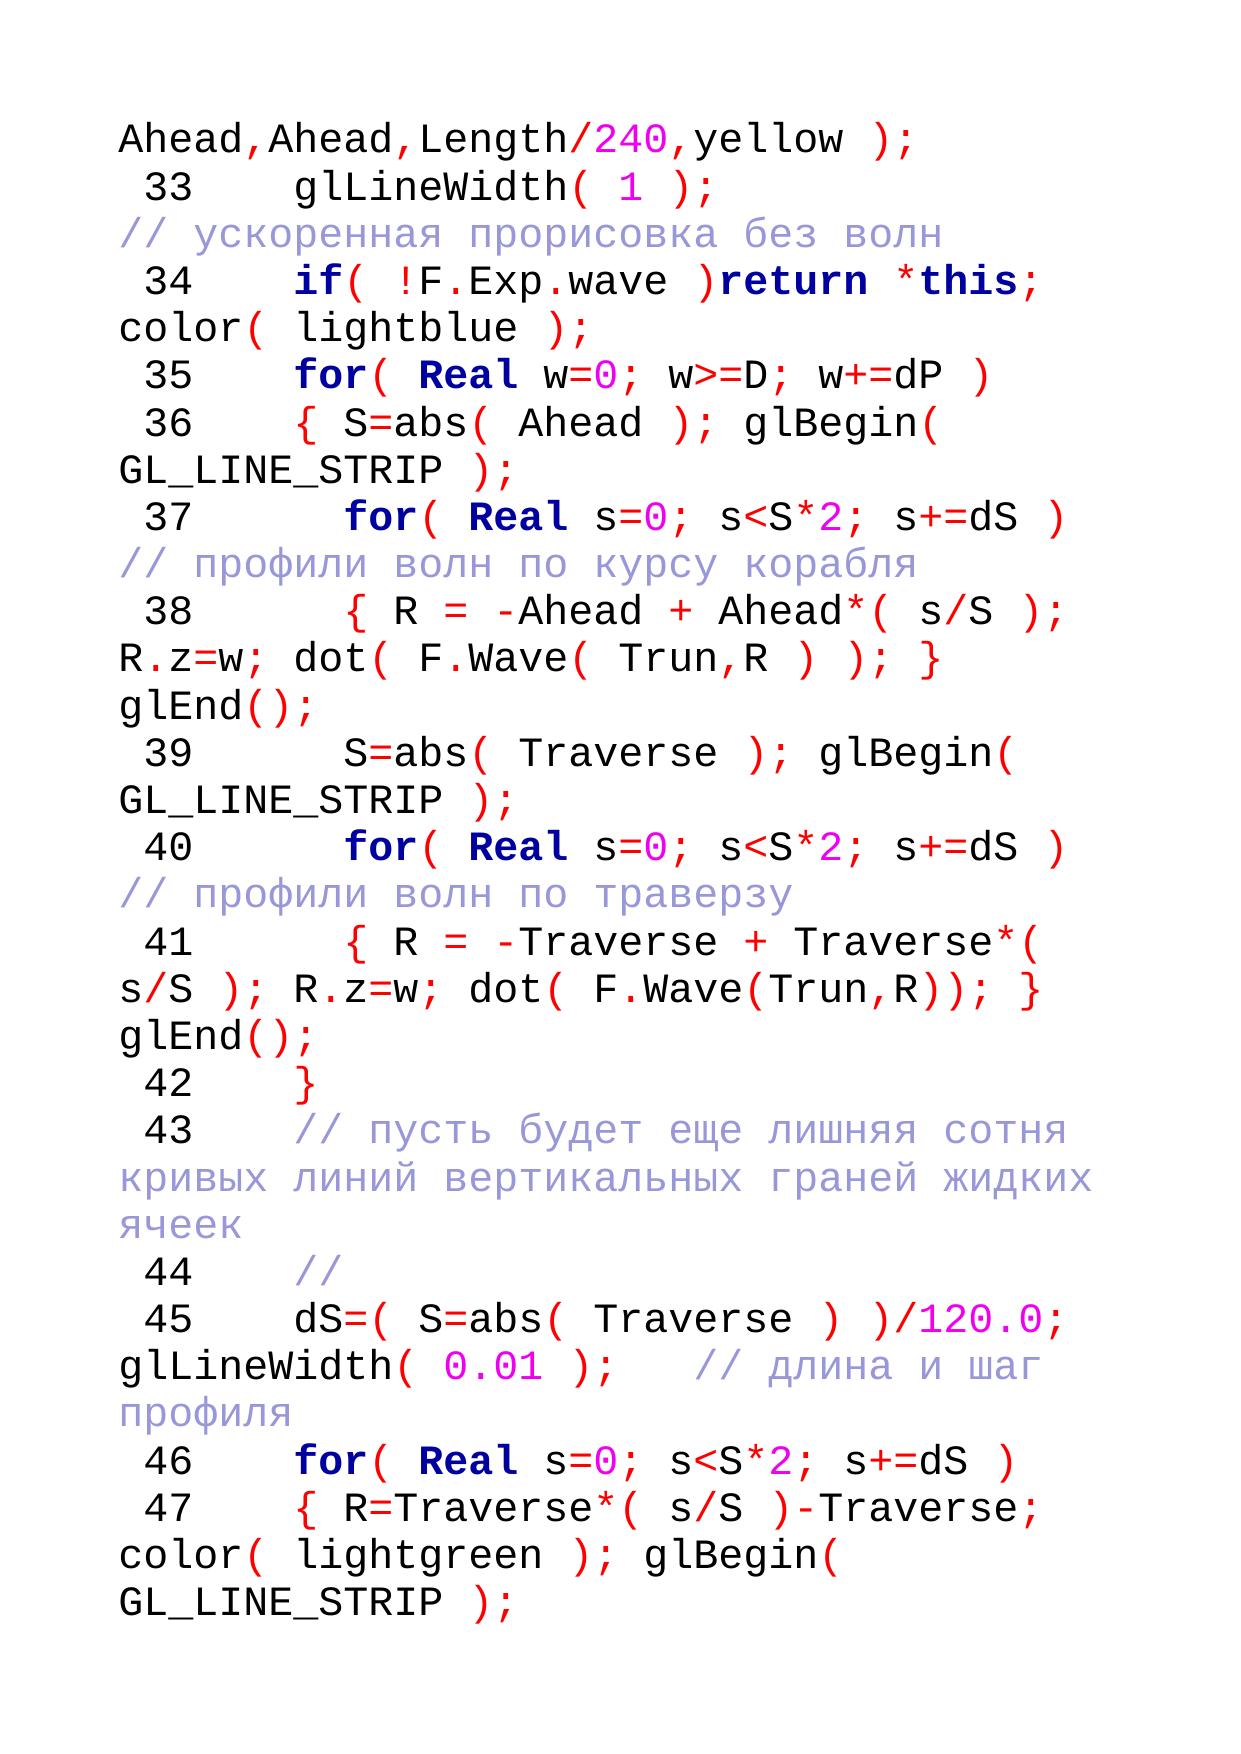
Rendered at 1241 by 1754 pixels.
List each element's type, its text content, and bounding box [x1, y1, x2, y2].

subtitle 32 arrow( -Ahead,Ahead,Length/240,yellow ); [243, 118, 268, 165]
subtitle 34 if( !F.Exp.wave )return *this; color( lightblue ); [443, 260, 468, 307]
subtitle 45 dS=( S=abs( Traverse ) )/120.0; glLineWidth( 0.01 ); // длина и шаг профиля [118, 1298, 1122, 1439]
subtitle 38 { R = -Ahead + Ahead*( s/S ); R.z=w; dot( F.Wave( Trun,R ) ); } glEnd(); [118, 590, 1122, 732]
subtitle 46 for( Real s=0; s<S*2; s+=dS ) [743, 1439, 843, 1487]
subtitle 34 if( !F.Exp.wave )return *this; color( lightblue ); [543, 260, 1122, 354]
subtitle 46 for( Real s=0; s<S*2; s+=dS ) [693, 1439, 718, 1487]
subtitle 47 { R=Traverse*( s/S )-Traverse; color( lightgreen ); glBegin( GL_LINE_STRIP ); [468, 1487, 1122, 1628]
subtitle 34 if( !F.Exp.wave )return *this; color( lightblue ); [118, 260, 418, 354]
subtitle 39 S=abs( Traverse ); glBegin( GL_LINE_STRIP ); [468, 732, 1122, 826]
subtitle 39 S=abs( Traverse ); glBegin( GL_LINE_STRIP ); [118, 732, 343, 779]
subtitle 46 for( Real s=0; s<S*2; s+=dS ) [993, 1439, 1122, 1487]
subtitle 33 glLineWidth( 1 ); // ускоренная прорисовка без волн [118, 165, 1122, 260]
subtitle 35 for( Real w=0; w>=D; w+=dP ) [693, 354, 743, 401]
subtitle 35 for( Real w=0; w>=D; w+=dP ) [568, 354, 668, 401]
subtitle 35 for( Real w=0; w>=D; w+=dP ) [768, 354, 818, 401]
subtitle 35 for( Real w=0; w>=D; w+=dP ) [968, 354, 1122, 401]
subtitle 32 arrow( -Ahead,Ahead,Length/240,yellow ); [568, 118, 693, 165]
subtitle 42 } [118, 1062, 1122, 1109]
subtitle 39 S=abs( Traverse ); glBegin( GL_LINE_STRIP ); [368, 732, 393, 779]
subtitle 44 // [118, 1251, 1122, 1298]
subtitle 41 { R = -Traverse + Traverse*( s/S ); R.z=w; dot( F.Wave(Trun,R)); } glEnd(); [118, 920, 1122, 1062]
subtitle 47 { R=Traverse*( s/S )-Traverse; color( lightgreen ); glBegin( GL_LINE_STRIP ); [118, 1487, 343, 1581]
subtitle 36 { S=abs( Ahead ); glBegin( GL_LINE_STRIP ); [118, 401, 1122, 496]
subtitle 46 for( Real s=0; s<S*2; s+=dS ) [568, 1439, 668, 1487]
subtitle 32 arrow( -Ahead,Ahead,Length/240,yellow ); [868, 118, 1122, 165]
subtitle 32 arrow( -Ahead,Ahead,Length/240,yellow ); [393, 118, 418, 165]
subtitle 46 for( Real s=0; s<S*2; s+=dS ) [868, 1439, 918, 1487]
subtitle 35 for( Real w=0; w>=D; w+=dP ) [843, 354, 893, 401]
subtitle 40 for( Real s=0; s<S*2; s+=dS ) // профили волн по траверзу [118, 826, 1122, 920]
subtitle 37 for( Real s=0; s<S*2; s+=dS ) // профили волн по курсу корабля [118, 496, 1122, 590]
subtitle 43 // пусть будет еще лишняя сотня кривых линий вертикальных граней жидких ячеек [118, 1109, 1122, 1251]
subtitle 46 for( Real s=0; s<S*2; s+=dS ) [118, 1439, 543, 1487]
subtitle 35 for( Real w=0; w>=D; w+=dP ) [118, 354, 543, 401]
